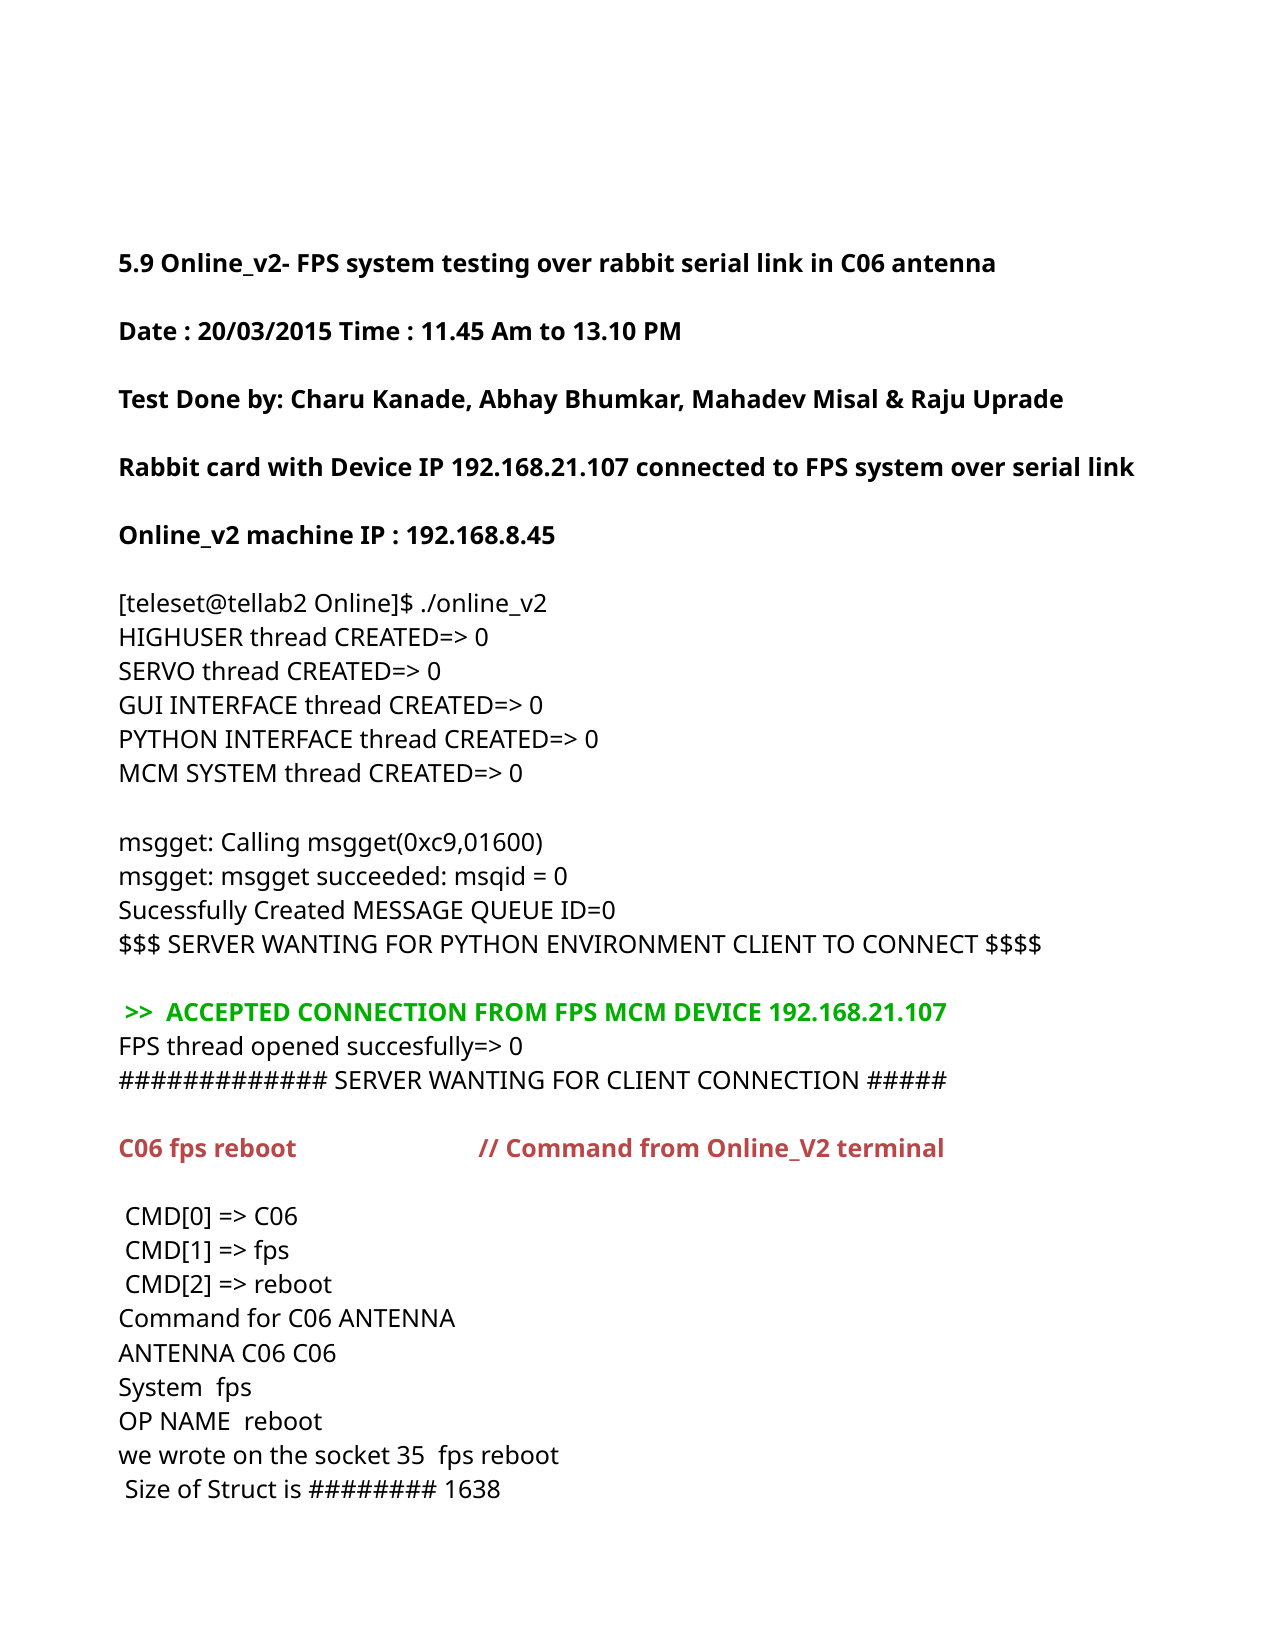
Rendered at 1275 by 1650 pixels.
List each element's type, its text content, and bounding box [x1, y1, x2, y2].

text >> ACCEPTED CONNECTION FROM FPS MCM DEVICE 192.168.21.107 [118, 994, 1157, 1029]
text Test Done by: Charu Kanade, Abhay Bhumkar, Mahadev Misal & Raju Uprade [118, 381, 1157, 416]
text GUI INTERFACE thread CREATED=> 0 [118, 688, 1157, 722]
text CMD[2] => reboot [118, 1267, 1157, 1301]
text OP NAME reboot [118, 1403, 1157, 1437]
text we wrote on the socket 35 fps reboot [118, 1437, 1157, 1471]
text HIGHUSER thread CREATED=> 0 [118, 620, 1157, 654]
text 5.9 Online_v2- FPS system testing over rabbit serial link in C06 antenna [118, 245, 1157, 279]
text Date : 20/03/2015 Time : 11.45 Am to 13.10 PM [118, 313, 1157, 347]
text ANTENNA C06 C06 [118, 1335, 1157, 1369]
text C06 fps reboot // Command from Online_V2 terminal [118, 1131, 1157, 1165]
text CMD[0] => C06 [118, 1199, 1157, 1233]
text PYTHON INTERFACE thread CREATED=> 0 [118, 722, 1157, 756]
text FPS thread opened succesfully=> 0 [118, 1029, 1157, 1063]
text MCM SYSTEM thread CREATED=> 0 [118, 756, 1157, 790]
text ############# SERVER WANTING FOR CLIENT CONNECTION ##### [118, 1063, 1157, 1097]
text Sucessfully Created MESSAGE QUEUE ID=0 [118, 892, 1157, 926]
text Command for C06 ANTENNA [118, 1301, 1157, 1335]
text CMD[1] => fps [118, 1233, 1157, 1267]
text Rabbit card with Device IP 192.168.21.107 connected to FPS system over serial link [118, 449, 1157, 484]
text SERVO thread CREATED=> 0 [118, 654, 1157, 688]
text msgget: msgget succeeded: msqid = 0 [118, 858, 1157, 892]
text System fps [118, 1369, 1157, 1403]
text $$$ SERVER WANTING FOR PYTHON ENVIRONMENT CLIENT TO CONNECT $$$$ [118, 926, 1157, 961]
text [teleset@tellab2 Online]$ ./online_v2 [118, 586, 1157, 620]
text Size of Struct is ######## 1638 [118, 1471, 1157, 1506]
text msgget: Calling msgget(0xc9,01600) [118, 824, 1157, 858]
text Online_v2 machine IP : 192.168.8.45 [118, 518, 1157, 552]
